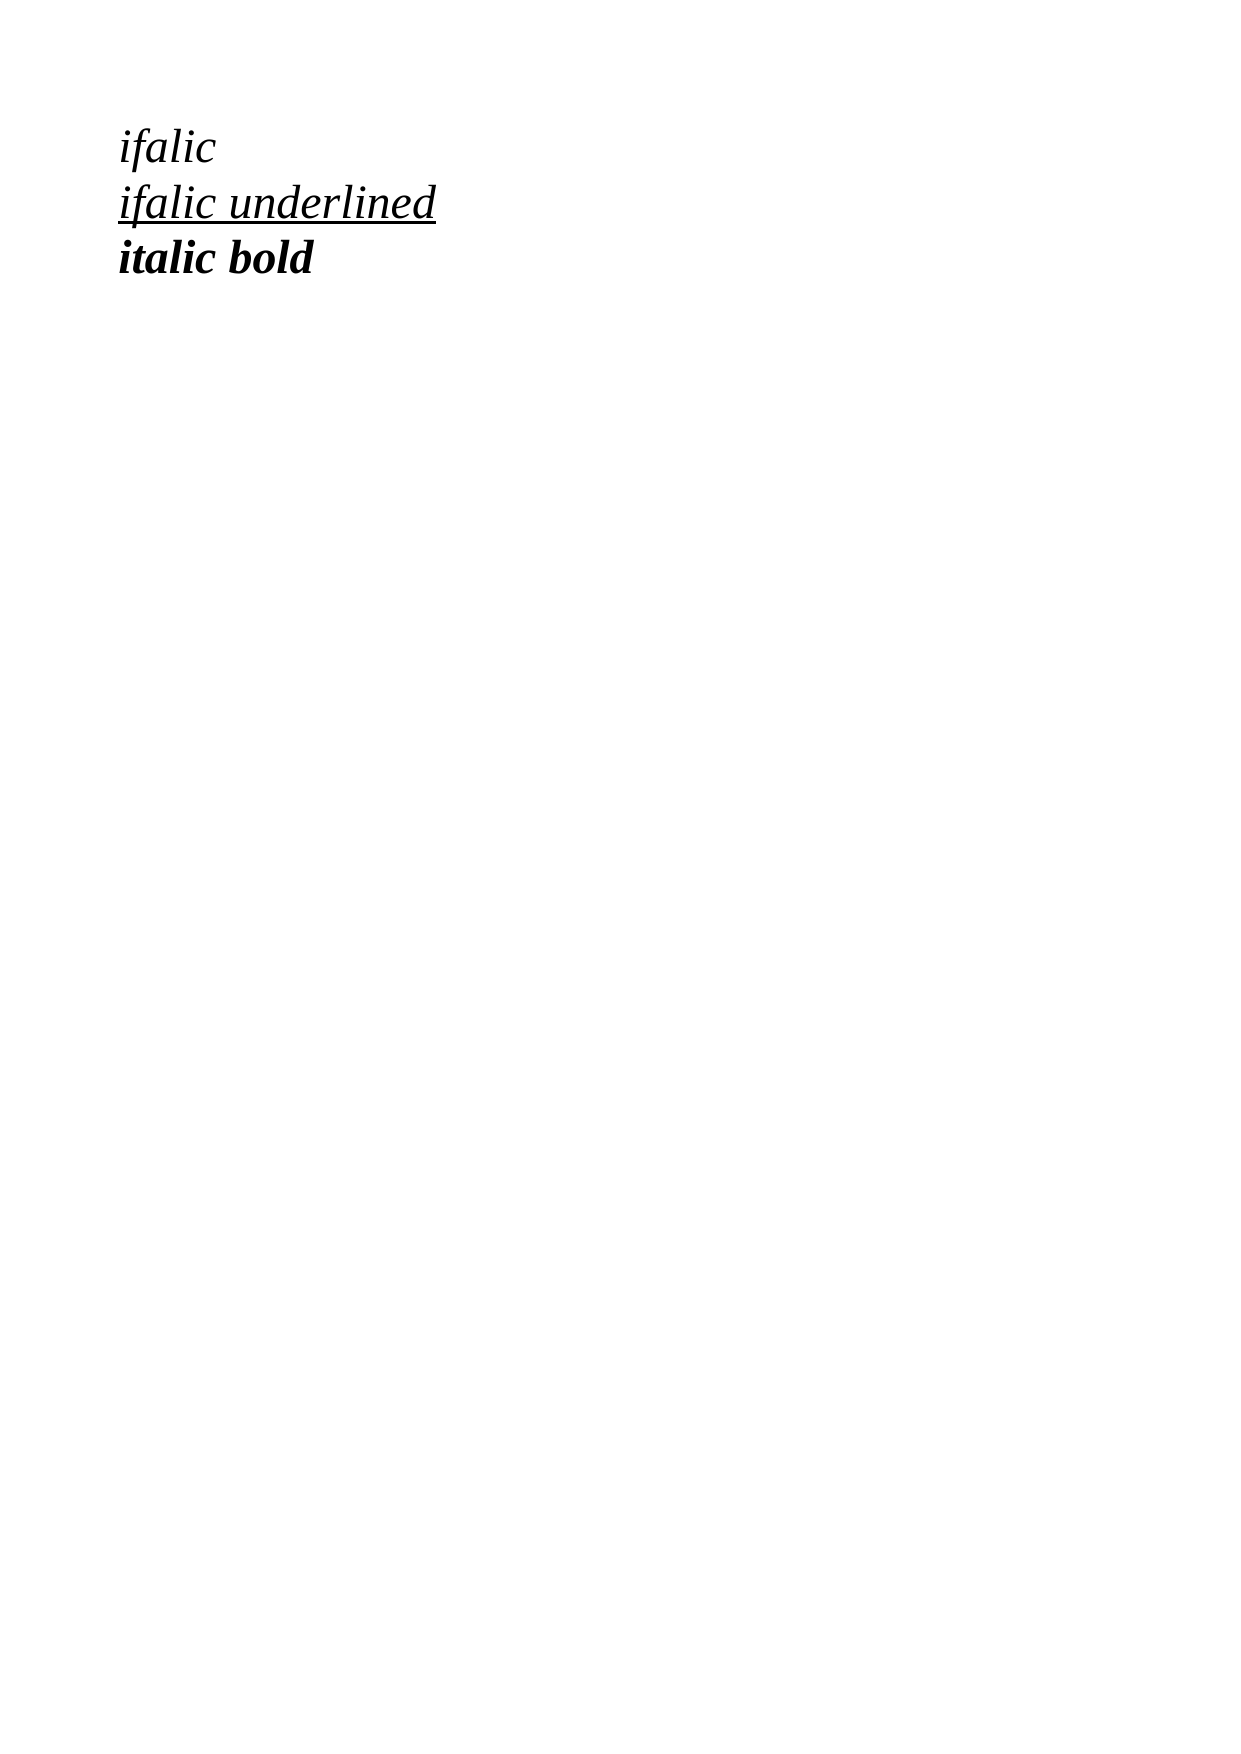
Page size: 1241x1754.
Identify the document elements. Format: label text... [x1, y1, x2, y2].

text italic bold [118, 228, 1122, 283]
text ifalic underlined [118, 173, 1122, 228]
text ifalic [118, 118, 1122, 173]
